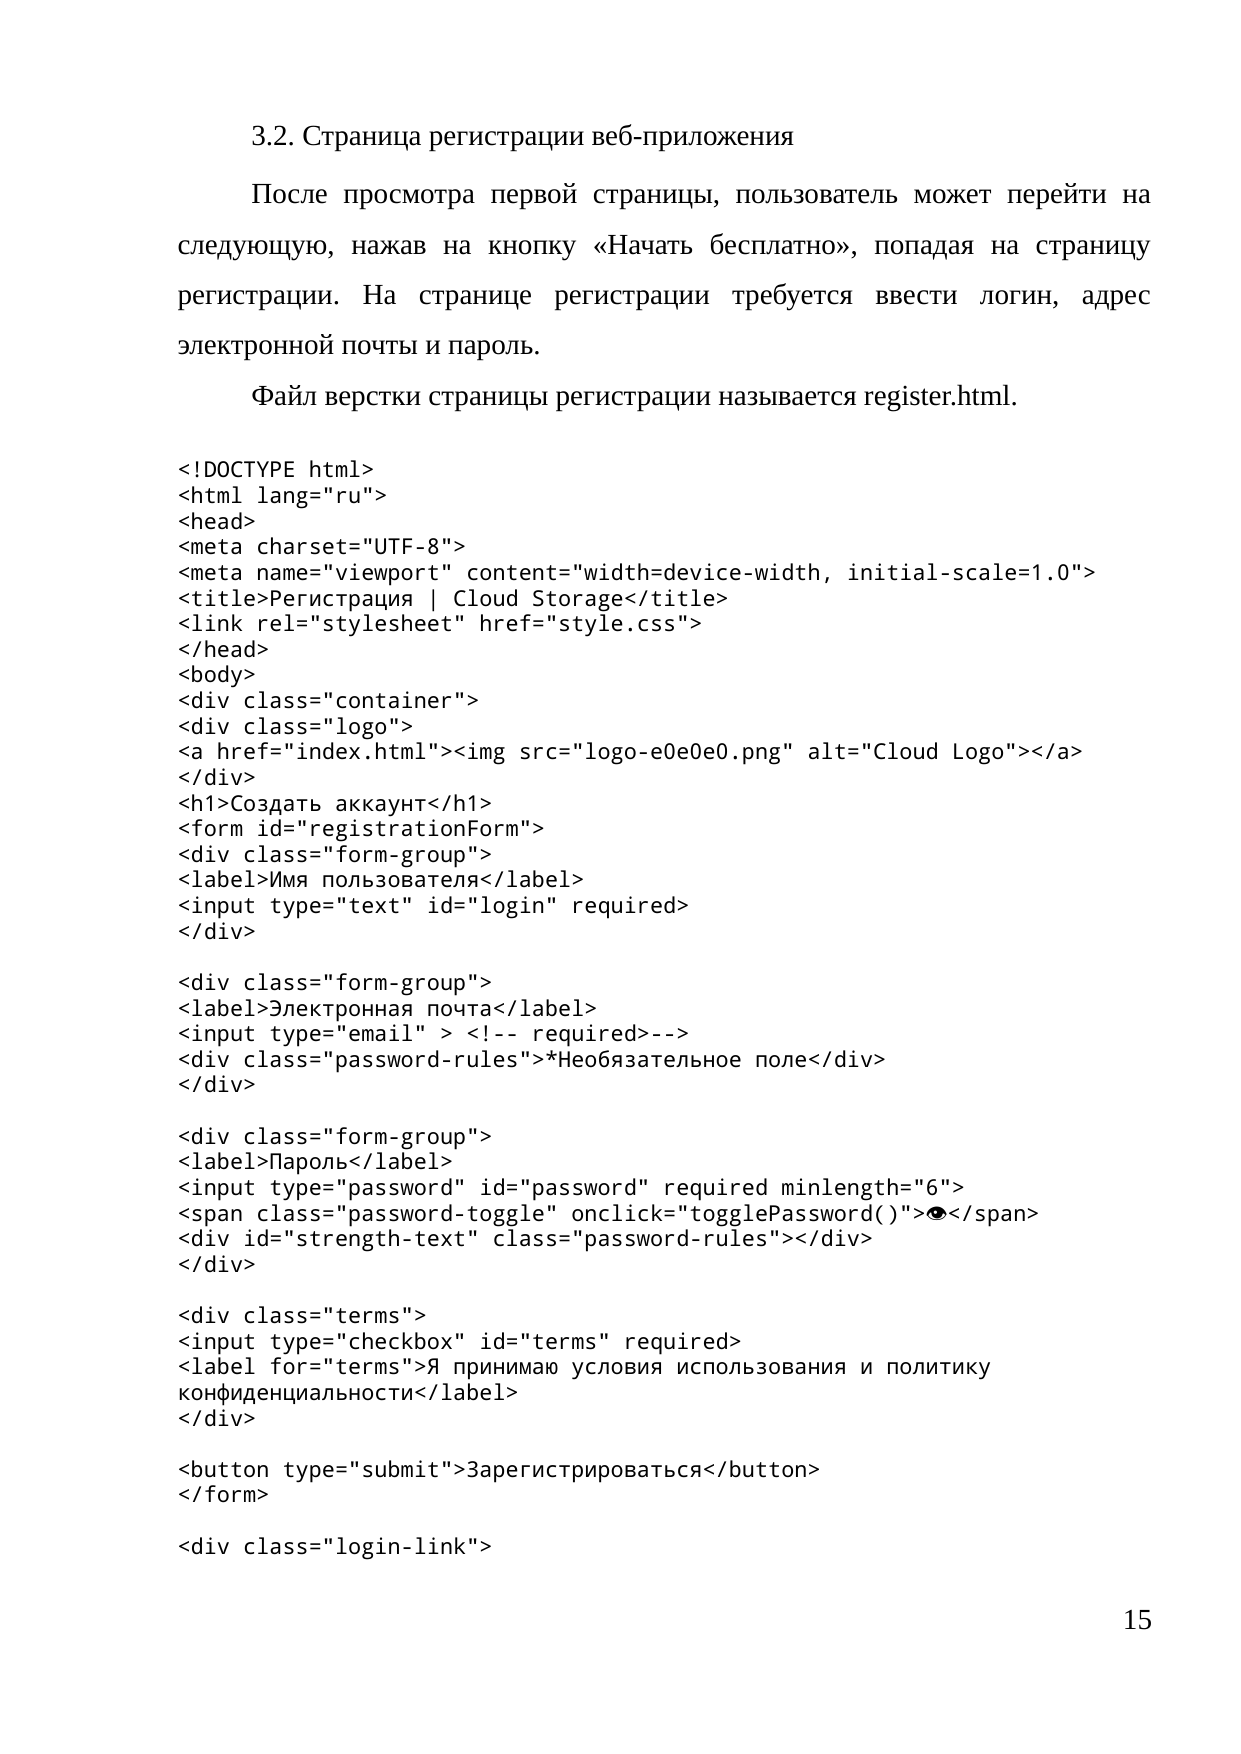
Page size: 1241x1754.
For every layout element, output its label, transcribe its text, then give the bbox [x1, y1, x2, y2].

text Файл верстки страницы регистрации называется register.html. [177, 378, 1152, 411]
text <label for="terms">Я принимаю условия использования и политику конфиденциальности</label> [177, 1354, 1152, 1406]
subtitle 3.2. Страница регистрации веб-приложения [177, 118, 1152, 152]
text </div> [177, 1406, 1152, 1431]
text </head> [177, 637, 1152, 662]
text После просмотра первой страницы, пользователь может перейти на следующую, нажав на кнопку «Начать бесплатно», попадая на страницу регистрации. На странице регистрации требуется ввести логин, адрес электронной почты и пароль. [177, 176, 1152, 361]
text <div id="strength-text" class="password-rules"></div> [177, 1226, 1152, 1252]
text <button type="submit">Зарегистрироваться</button> [177, 1457, 1152, 1482]
text <input type="checkbox" id="terms" required> [177, 1329, 1152, 1354]
text <div class="form-group"> [177, 970, 1152, 996]
text <title>Регистрация | Cloud Storage</title> [177, 586, 1152, 611]
text <input type="text" id="login" required> [177, 893, 1152, 919]
text <form id="registrationForm"> [177, 816, 1152, 842]
text <body> [177, 662, 1152, 688]
text <html lang="ru"> [177, 483, 1152, 509]
text <link rel="stylesheet" href="style.css"> [177, 611, 1152, 637]
text <!DOCTYPE html> [177, 457, 1152, 483]
text <div class="logo"> [177, 714, 1152, 739]
text <span class="password-toggle" onclick="togglePassword()">👁</span> [177, 1201, 1152, 1226]
text <div class="password-rules">*Необязательное поле</div> [177, 1047, 1152, 1072]
text <label>Электронная почта</label> [177, 996, 1152, 1021]
text <input type="email" > <!-- required>--> [177, 1021, 1152, 1047]
text </div> [177, 1252, 1152, 1277]
text <div class="form-group"> [177, 842, 1152, 867]
text <div class="terms"> [177, 1303, 1152, 1329]
text <label>Пароль</label> [177, 1149, 1152, 1175]
text <div class="form-group"> [177, 1124, 1152, 1149]
text </form> [177, 1482, 1152, 1508]
text <meta charset="UTF-8"> [177, 534, 1152, 560]
text </div> [177, 919, 1152, 944]
text <h1>Создать аккаунт</h1> [177, 791, 1152, 816]
text <label>Имя пользователя</label> [177, 867, 1152, 893]
text <div class="login-link"> [177, 1534, 1152, 1559]
text </div> [177, 765, 1152, 791]
text <a href="index.html"><img src="logo-e0e0e0.png" alt="Cloud Logo"></a> [177, 739, 1152, 765]
text </div> [177, 1072, 1152, 1098]
text <div class="container"> [177, 688, 1152, 714]
text <head> [177, 509, 1152, 534]
text <input type="password" id="password" required minlength="6"> [177, 1175, 1152, 1201]
text <meta name="viewport" content="width=device-width, initial-scale=1.0"> [177, 560, 1152, 586]
